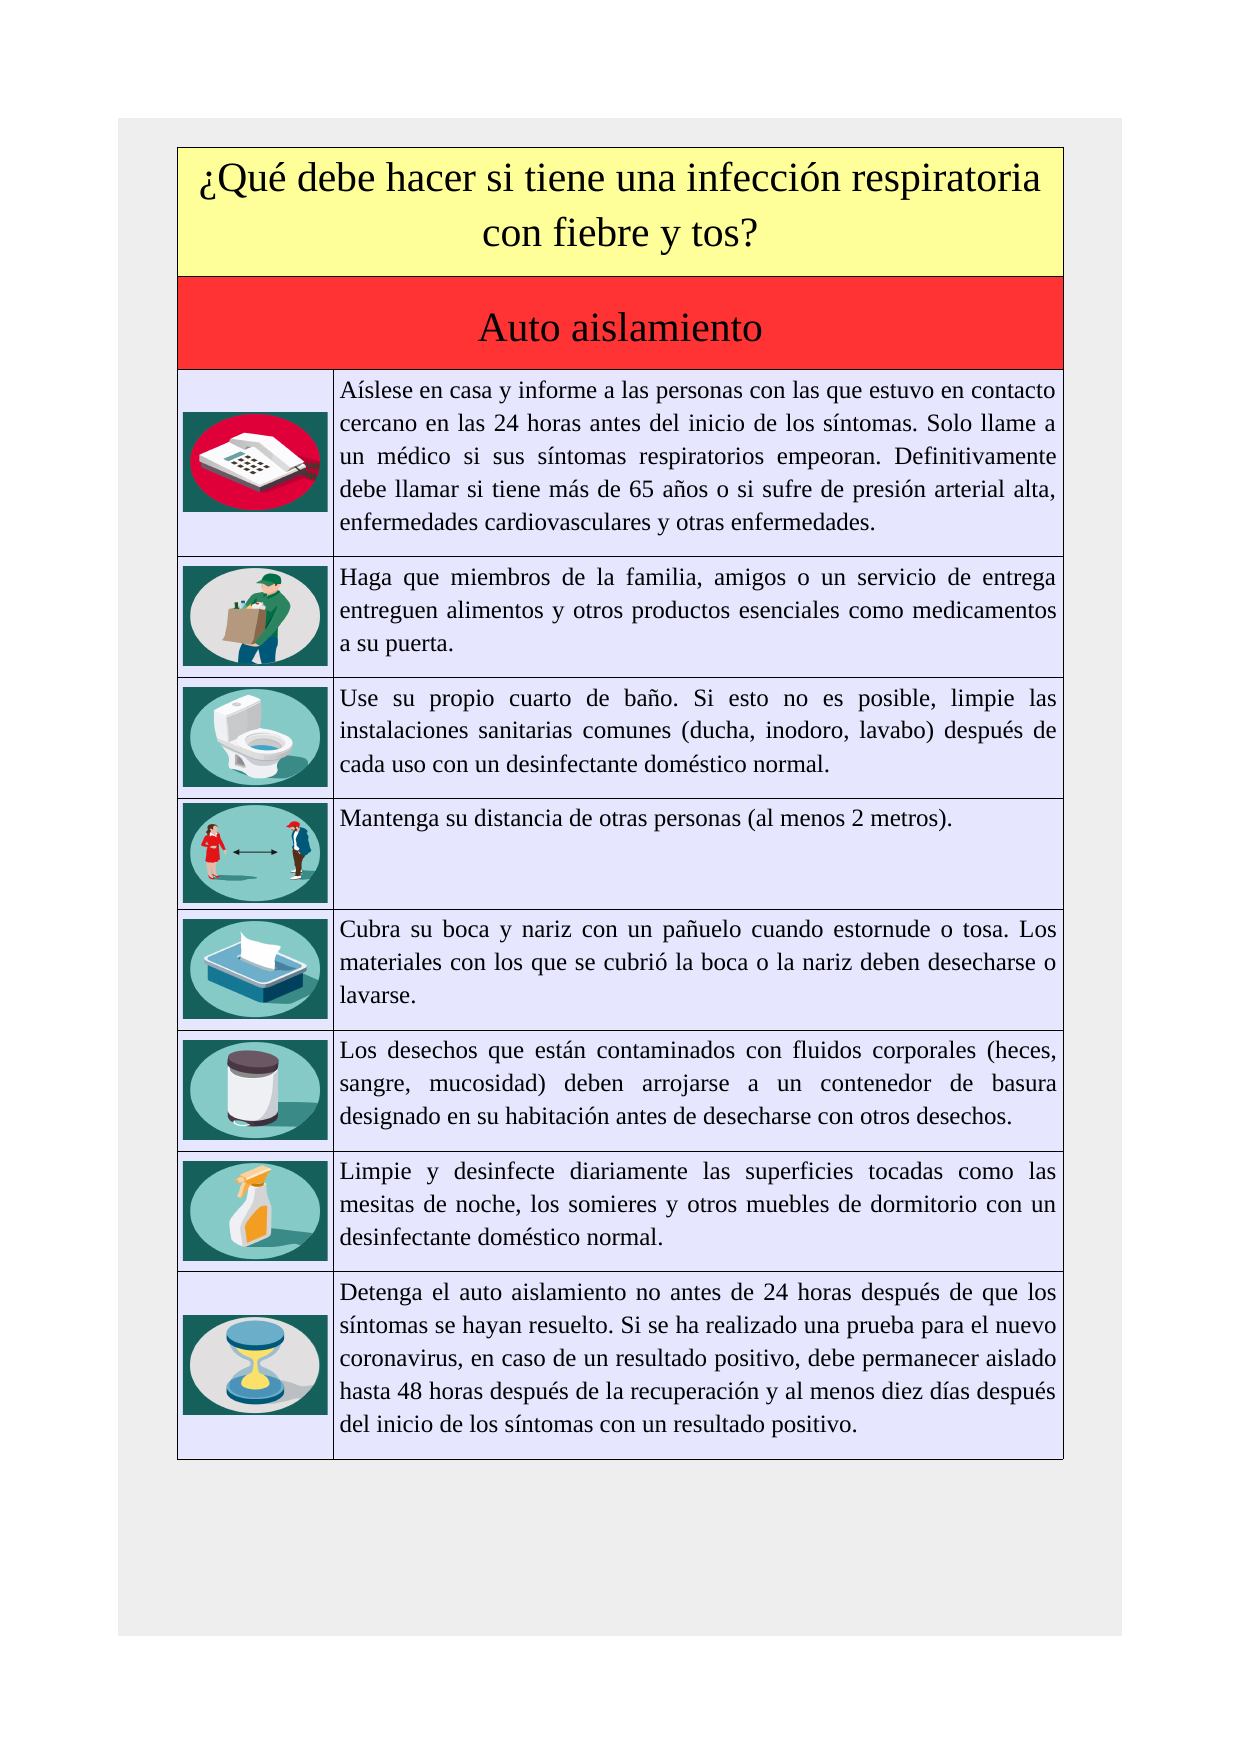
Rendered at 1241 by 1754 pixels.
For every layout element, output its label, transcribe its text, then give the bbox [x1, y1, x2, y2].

table_cell [178, 1272, 333, 1458]
table_cell Limpie y desinfecte diariamente las superficies tocadas como las mesitas de noche, los somieres y otros muebles de dormitorio con un desinfectante doméstico normal. [334, 1152, 1063, 1271]
table_cell [178, 799, 333, 909]
table_cell Los desechos que están contaminados con fluidos corporales (heces, sangre, mucosidad) deben arrojarse a un contenedor de basura designado en su habitación antes de desecharse con otros desechos. [334, 1031, 1063, 1151]
table_header ¿Qué debe hacer si tiene una infección respiratoria con fiebre y tos? [178, 148, 1063, 276]
table_cell [178, 1152, 333, 1271]
picture [182, 1315, 328, 1415]
table_cell Auto aislamiento [178, 277, 1063, 369]
table_cell [178, 1031, 333, 1151]
table_cell [178, 910, 333, 1029]
table_cell Aíslese en casa y informe a las personas con las que estuvo en contacto cercano en las 24 horas antes del inicio de los síntomas. Solo llame a un médico si sus síntomas respiratorios empeoran. Definitivamente debe llamar si tiene más de 65 años o si sufre de presión arterial alta, enfermedades cardiovasculares y otras enfermedades. [334, 370, 1063, 556]
table_cell [178, 557, 333, 677]
table_cell [178, 370, 333, 556]
picture [182, 803, 328, 903]
picture [182, 919, 328, 1019]
picture [182, 1161, 328, 1261]
picture [182, 412, 328, 512]
table_cell Detenga el auto aislamiento no antes de 24 horas después de que los síntomas se hayan resuelto. Si se ha realizado una prueba para el nuevo coronavirus, en caso de un resultado positivo, debe permanecer aislado hasta 48 horas después de la recuperación y al menos diez días después del inicio de los síntomas con un resultado positivo. [334, 1272, 1063, 1458]
table_cell Mantenga su distancia de otras personas (al menos 2 metros). [334, 799, 1063, 909]
table_cell Cubra su boca y nariz con un pañuelo cuando estornude o tosa. Los materiales con los que se cubrió la boca o la nariz deben desecharse o lavarse. [334, 910, 1063, 1029]
table_cell [178, 678, 333, 798]
picture [182, 566, 328, 666]
table_cell Use su propio cuarto de baño. Si esto no es posible, limpie las instalaciones sanitarias comunes (ducha, inodoro, lavabo) después de cada uso con un desinfectante doméstico normal. [334, 678, 1063, 798]
picture [182, 687, 328, 787]
table_cell Haga que miembros de la familia, amigos o un servicio de entrega entreguen alimentos y otros productos esenciales como medicamentos a su puerta. [334, 557, 1063, 677]
picture [182, 1040, 328, 1140]
